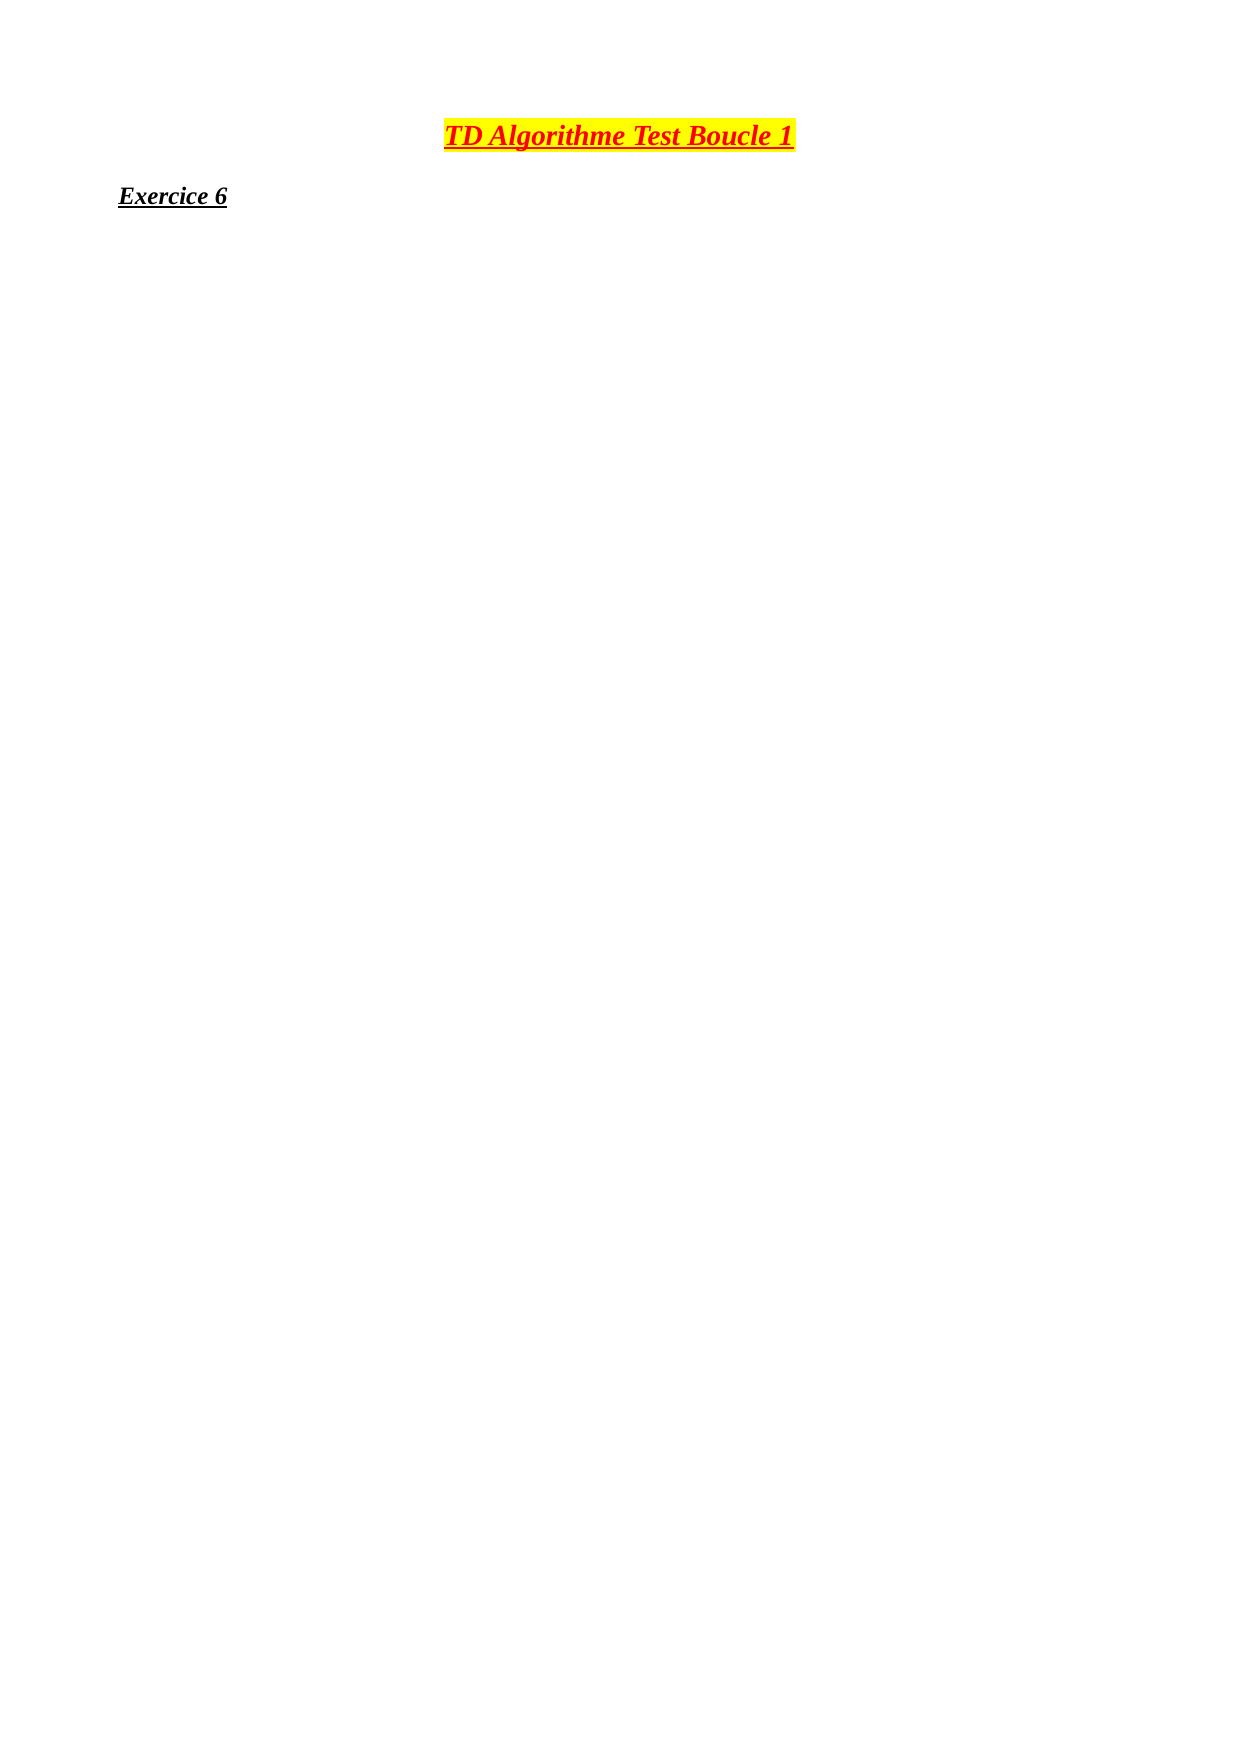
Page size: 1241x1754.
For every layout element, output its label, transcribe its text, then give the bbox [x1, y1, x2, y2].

text Exercice 6 [118, 181, 1122, 210]
